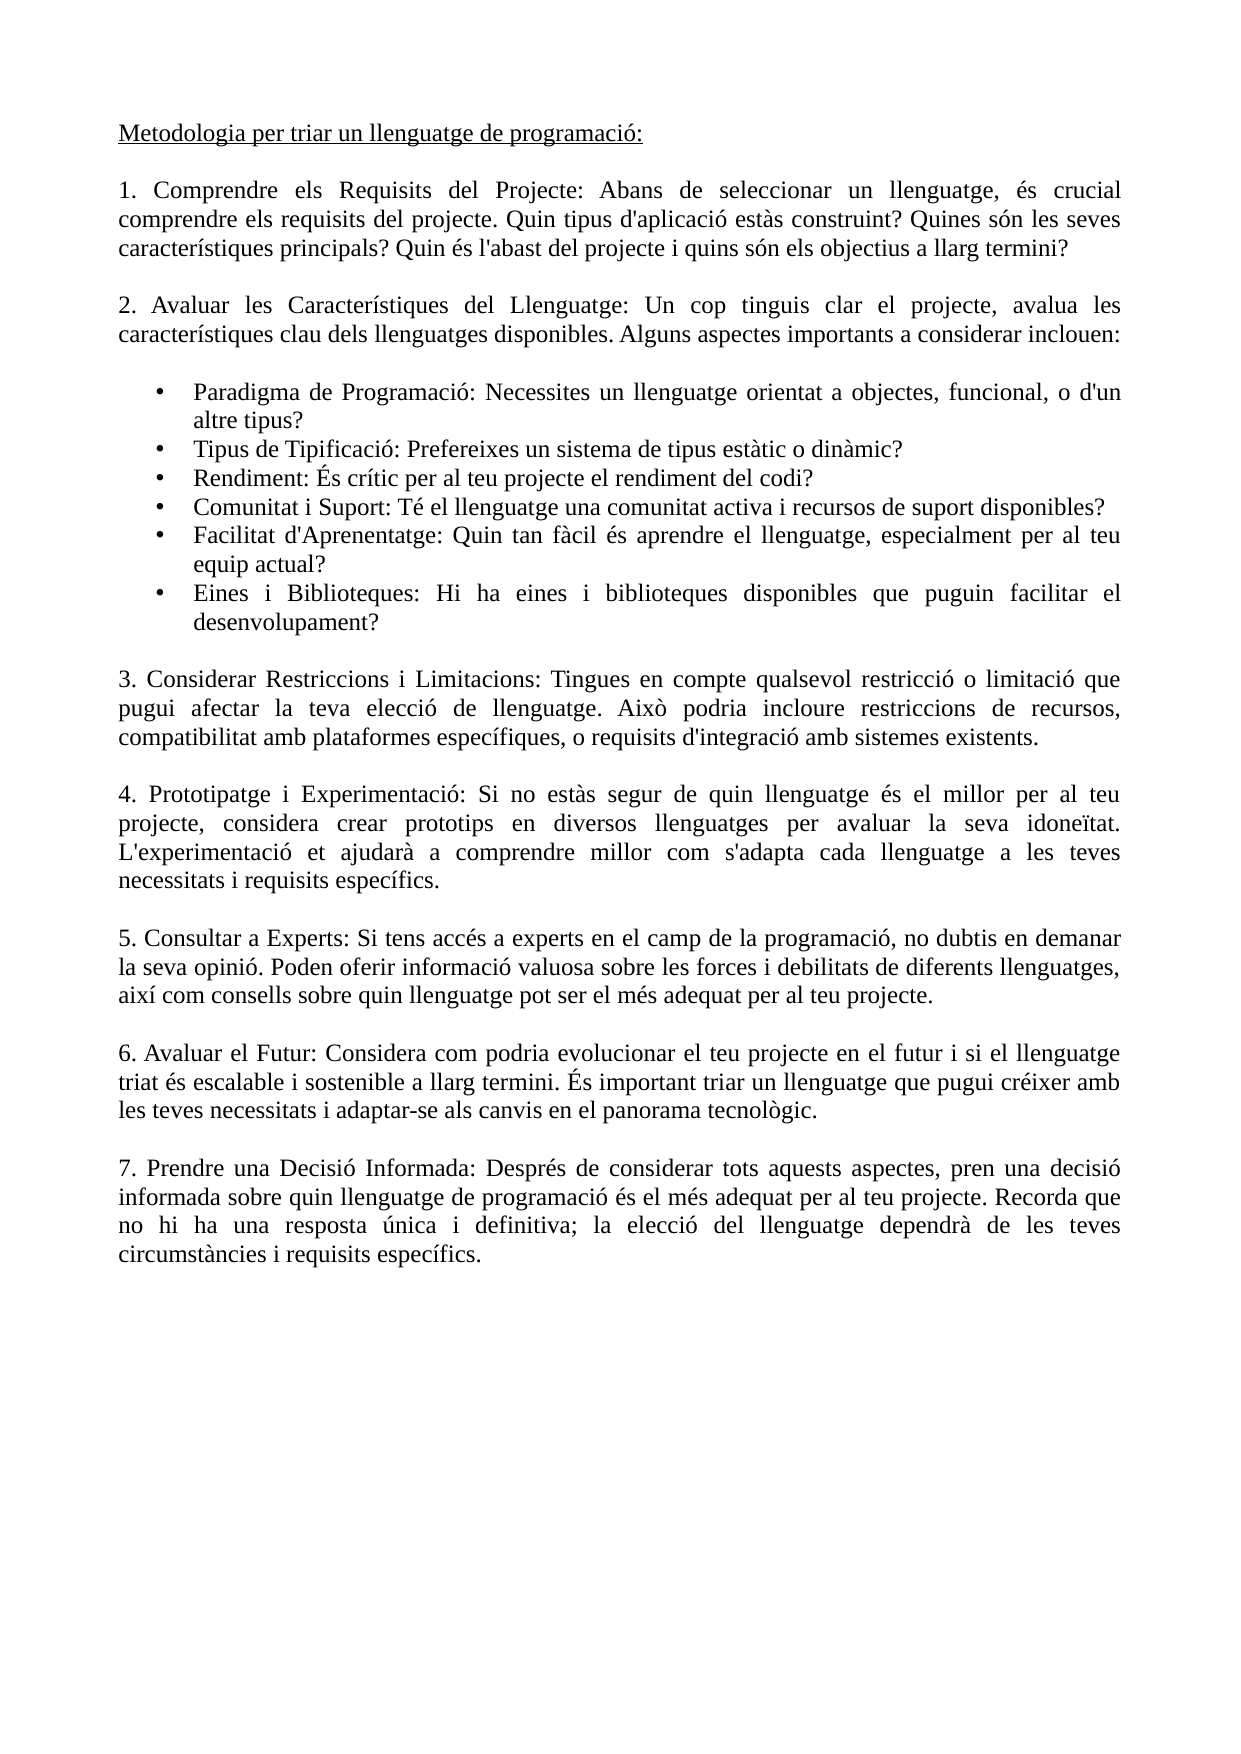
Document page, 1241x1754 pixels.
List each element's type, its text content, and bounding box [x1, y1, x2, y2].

text Metodologia per triar un llenguatge de programació: [118, 118, 1122, 147]
text 5. Consultar a Experts: Si tens accés a experts en el camp de la programació, no dubtis en demanar la seva opinió. Poden oferir informació valuosa sobre les forces i debilitats de diferents llenguatges, així com consells sobre quin llenguatge pot ser el més adequat per al teu projecte. [118, 923, 1122, 1009]
text 7. Prendre una Decisió Informada: Després de considerar tots aquests aspectes, pren una decisió informada sobre quin llenguatge de programació és el més adequat per al teu projecte. Recorda que no hi ha una resposta única i definitiva; la elecció del llenguatge dependrà de les teves circumstàncies i requisits específics. [118, 1153, 1122, 1268]
list Tipus de Tipificació: Prefereixes un sistema de tipus estàtic o dinàmic? [156, 434, 1122, 463]
text 2. Avaluar les Característiques del Llenguatge: Un cop tinguis clar el projecte, avalua les característiques clau dels llenguatges disponibles. Alguns aspectes importants a considerar inclouen: [118, 291, 1122, 348]
list Comunitat i Suport: Té el llenguatge una comunitat activa i recursos de suport disponibles? [156, 492, 1122, 521]
list Paradigma de Programació: Necessites un llenguatge orientat a objectes, funcional, o d'un altre tipus? [156, 377, 1122, 434]
text ­1. Comprendre els Requisits del Projecte: Abans de seleccionar un llenguatge, és crucial comprendre els requisits del projecte. Quin tipus d'aplicació estàs construint? Quines són les seves característiques principals? Quin és l'abast del projecte i quins són els objectius a llarg termini? [118, 176, 1122, 262]
text 6. Avaluar el Futur: Considera com podria evolucionar el teu projecte en el futur i si el llenguatge triat és escalable i sostenible a llarg termini. És important triar un llenguatge que pugui créixer amb les teves necessitats i adaptar-se als canvis en el panorama tecnològic. [118, 1038, 1122, 1124]
list Rendiment: És crític per al teu projecte el rendiment del codi? [156, 463, 1122, 492]
text 3. Considerar Restriccions i Limitacions: Tingues en compte qualsevol restricció o limitació que pugui afectar la teva elecció de llenguatge. Això podria incloure restriccions de recursos, compatibilitat amb plataformes específiques, o requisits d'integració amb sistemes existents. [118, 664, 1122, 751]
list Eines i Biblioteques: Hi ha eines i biblioteques disponibles que puguin facilitar el desenvolupament? [156, 578, 1122, 636]
text 4. Prototipatge i Experimentació: Si no estàs segur de quin llenguatge és el millor per al teu projecte, considera crear prototips en diversos llenguatges per avaluar la seva idoneïtat. L'experimentació et ajudarà a comprendre millor com s'adapta cada llenguatge a les teves necessitats i requisits específics. [118, 779, 1122, 894]
list Facilitat d'Aprenentatge: Quin tan fàcil és aprendre el llenguatge, especialment per al teu equip actual? [156, 521, 1122, 578]
